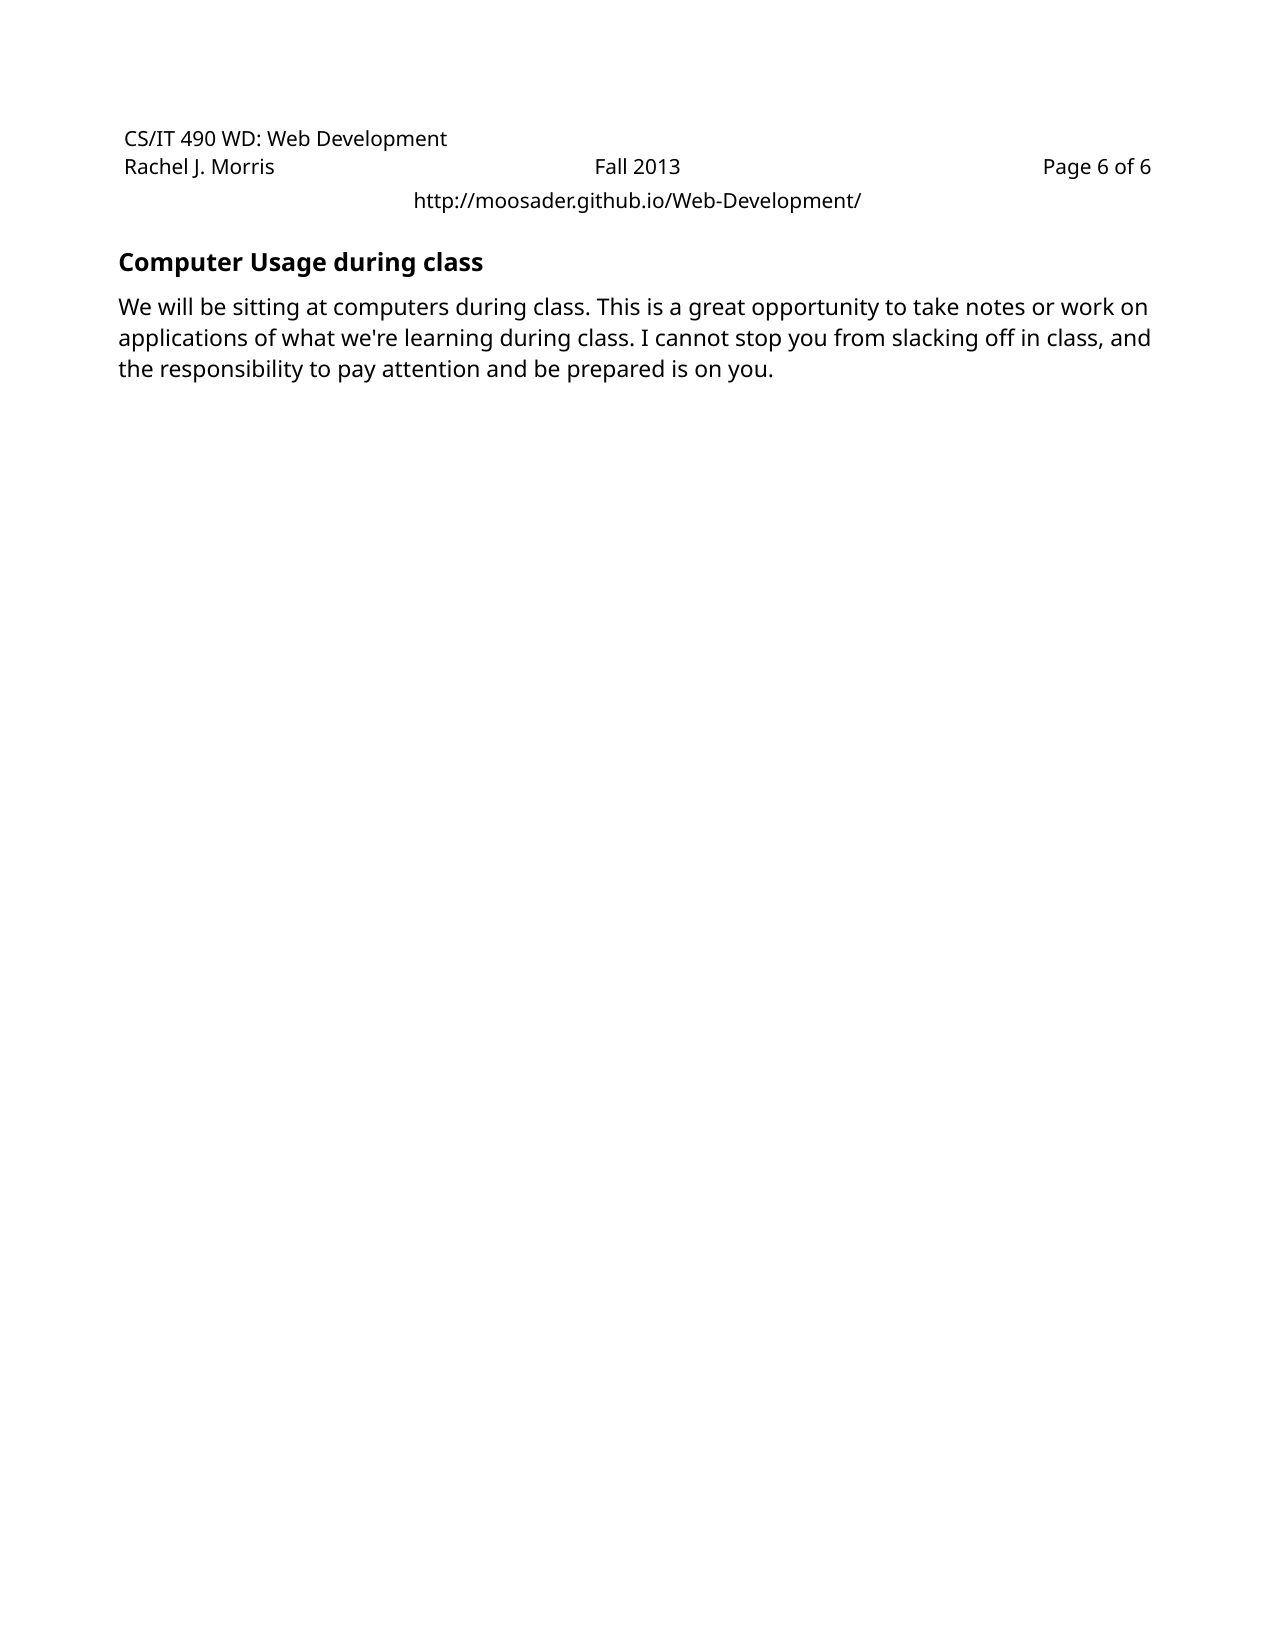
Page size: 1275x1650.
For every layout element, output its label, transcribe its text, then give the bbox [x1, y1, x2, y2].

subtitle Computer Usage during class [118, 244, 1157, 278]
text We will be sitting at computers during class. This is a great opportunity to take notes or work on applications of what we're learning during class. I cannot stop you from slacking off in class, and the responsibility to pay attention and be prepared is on you. [118, 291, 1157, 385]
